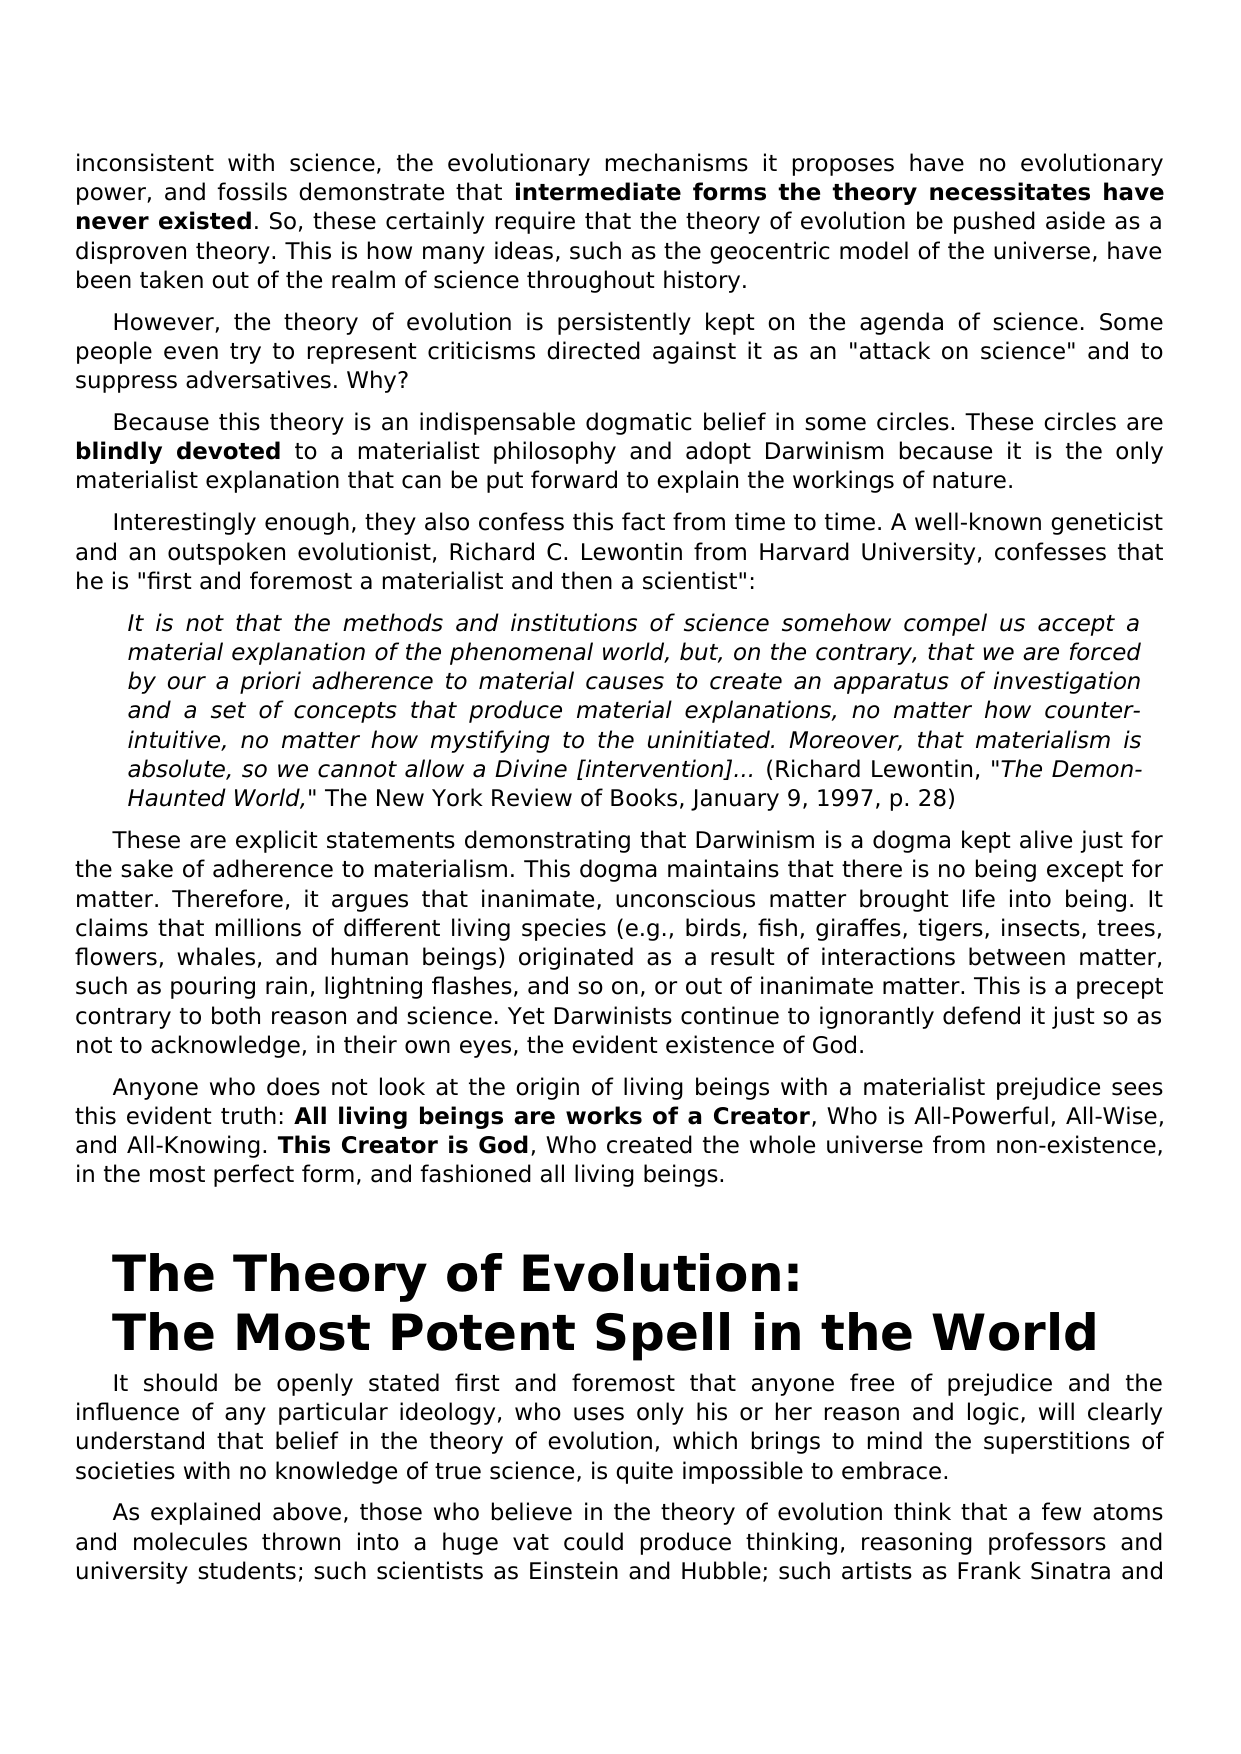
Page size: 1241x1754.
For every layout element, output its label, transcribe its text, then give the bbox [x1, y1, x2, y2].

text As explained above, those who believe in the theory of evolution think that a few atoms and molecules thrown into a huge vat could produce thinking, reasoning professors and university students; such scientists as Einstein and Hubble; such artists as Frank Sinatra and [75, 1499, 1165, 1585]
text Interestingly enough, they also confess this fact from time to time. A well-known geneticist and an outspoken evolutionist, Richard C. Lewontin from Harvard University, confesses that he is "first and foremost a materialist and then a scientist": [75, 509, 1165, 595]
text Because this theory is an indispensable dogmatic belief in some circles. These circles are blindly devoted to a materialist philosophy and adopt Darwinism because it is the only materialist explanation that can be put forward to explain the workings of nature. [75, 409, 1165, 494]
text It should be openly stated first and foremost that anyone free of prejudice and the influence of any particular ideology, who uses only his or her reason and logic, will clearly understand that belief in the theory of evolution, which brings to mind the superstitions of societies with no knowledge of true science, is quite impossible to embrace. [75, 1370, 1165, 1484]
text inconsistent with science, the evolutionary mechanisms it proposes have no evolutionary power, and fossils demonstrate that intermediate forms the theory necessitates have never existed. So, these certainly require that the theory of evolution be pushed aside as a disproven theory. This is how many ideas, such as the geocentric model of the universe, have been taken out of the realm of science throughout history. [75, 150, 1165, 294]
text Anyone who does not look at the origin of living beings with a materialist prejudice sees this evident truth: All living beings are works of a Creator, Who is All-Powerful, All-Wise, and All-Knowing. This Creator is God, Who created the whole universe from non-existence, in the most perfect form, and fashioned all living beings. [75, 1074, 1165, 1188]
text These are explicit statements demonstrating that Darwinism is a dogma kept alive just for the sake of adherence to materialism. This dogma maintains that there is no being except for matter. Therefore, it argues that inanimate, unconscious matter brought life into being. It claims that millions of different living species (e.g., birds, fish, giraffes, tigers, insects, trees, flowers, whales, and human beings) originated as a result of interactions between matter, such as pouring rain, lightning flashes, and so on, or out of inanimate matter. This is a precept contrary to both reason and science. Yet Darwinists continue to ignorantly defend it just so as not to acknowledge, in their own eyes, the evident existence of God. [75, 827, 1165, 1059]
text It is not that the methods and institutions of science somehow compel us accept a material explanation of the phenomenal world, but, on the contrary, that we are forced by our a priori adherence to material causes to create an apparatus of investigation and a set of concepts that produce material explanations, no matter how counter-intuitive, no matter how mystifying to the uninitiated. Moreover, that materialism is absolute, so we cannot allow a Divine [intervention]... (Richard Lewontin, "The Demon-Haunted World," The New York Review of Books, January 9, 1997, p. 28) [127, 610, 1143, 812]
text However, the theory of evolution is persistently kept on the agenda of science. Some people even try to represent criticisms directed against it as an "attack on science" and to suppress adversatives. Why? [75, 309, 1165, 394]
subtitle The Theory of Evolution: The Most Potent Spell in the World [112, 1245, 1165, 1362]
